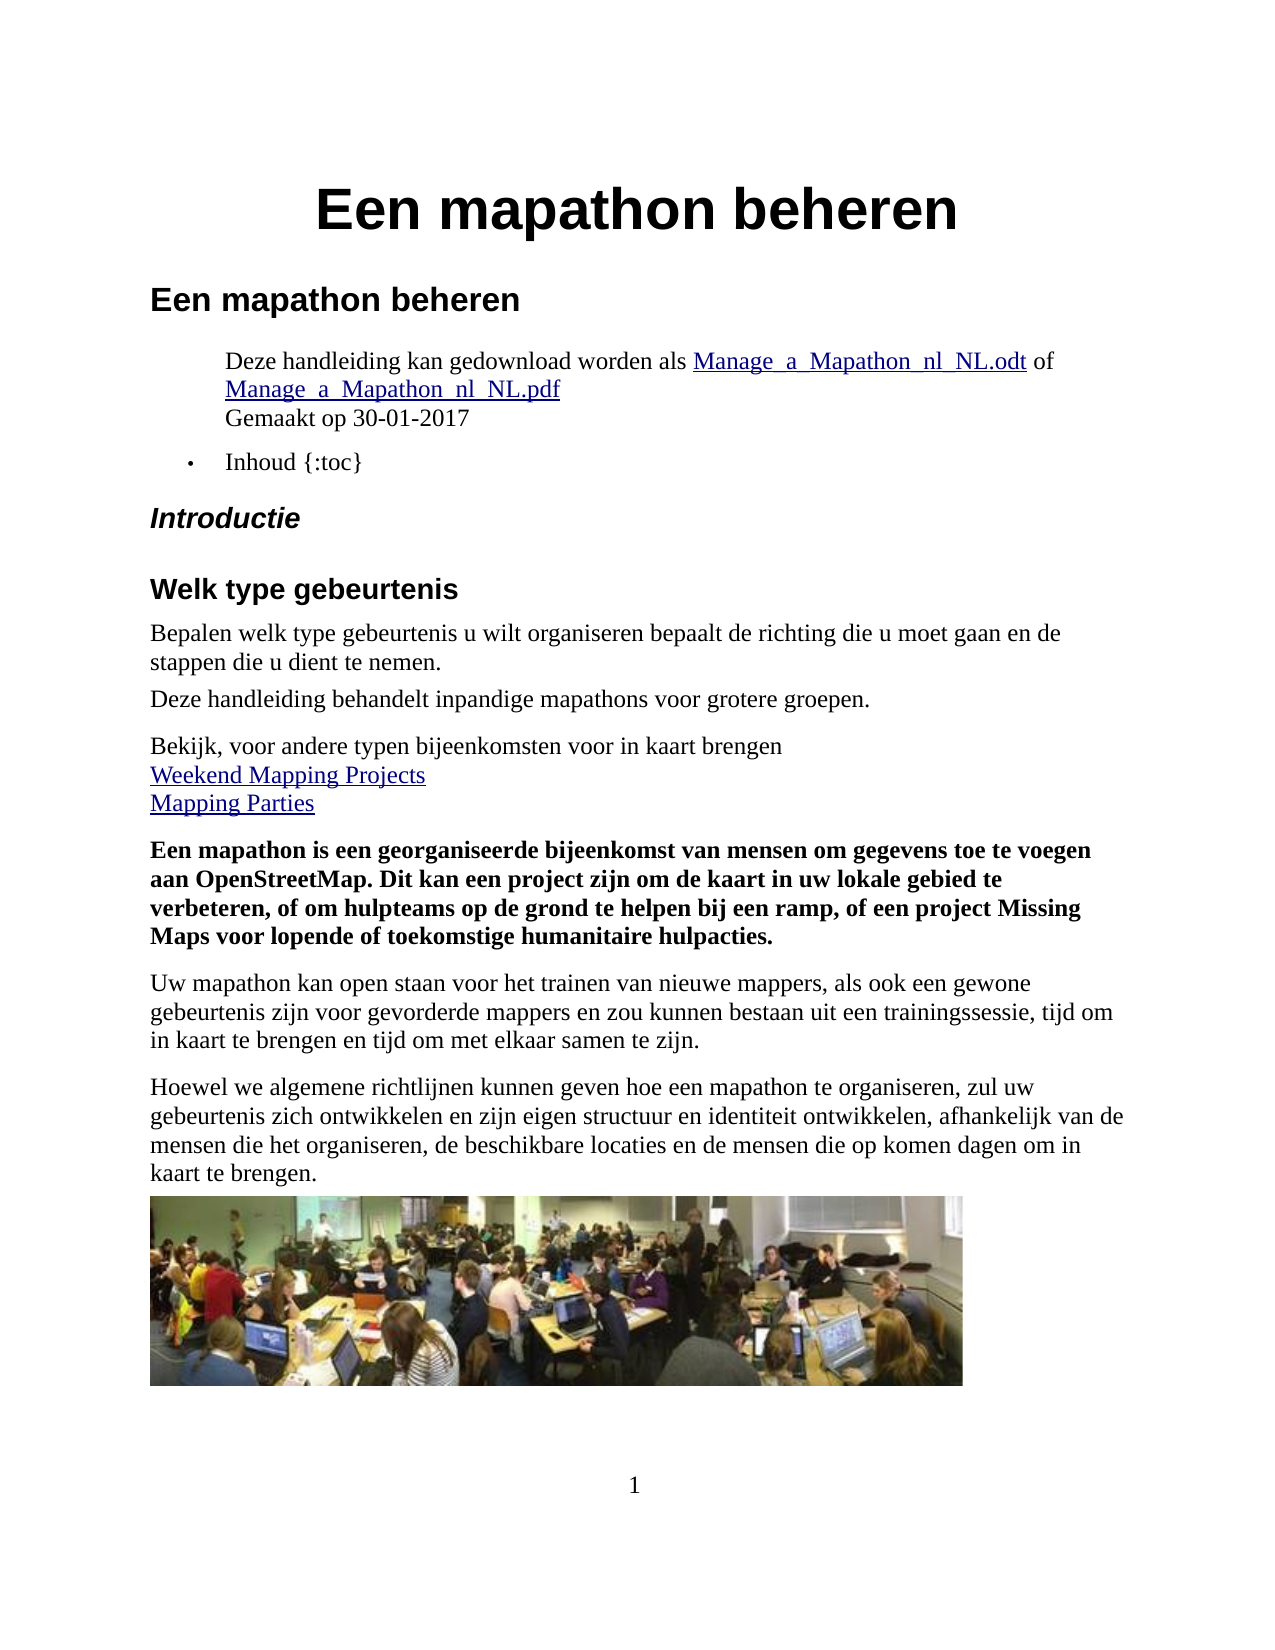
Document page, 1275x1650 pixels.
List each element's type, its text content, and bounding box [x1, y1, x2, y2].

text Deze handleiding kan gedownload worden als Manage_a_Mapathon_nl_NL.odt of Manage_a_Mapathon_nl_NL.pdf Gemaakt op 30-01-2017 [225, 346, 1125, 432]
list Inhoud {:toc} [187, 447, 1125, 476]
text Bekijk, voor andere typen bijeenkomsten voor in kaart brengen Weekend Mapping Projects Mapping Parties [150, 731, 1125, 817]
text Bepalen welk type gebeurtenis u wilt organiseren bepaalt de richting die u moet gaan en de stappen die u dient te nemen. [150, 618, 1125, 675]
text Deze handleiding behandelt inpandige mapathons voor grotere groepen. [150, 684, 1125, 713]
subtitle Een mapathon beheren [150, 279, 1125, 318]
text Hoewel we algemene richtlijnen kunnen geven hoe een mapathon te organiseren, zul uw gebeurtenis zich ontwikkelen en zijn eigen structuur en identiteit ontwikkelen, afhankelijk van de mensen die het organiseren, de beschikbare locaties en de mensen die op komen dagen om in kaart te brengen. [150, 1072, 1125, 1187]
text Uw mapathon kan open staan voor het trainen van nieuwe mappers, als ook een gewone gebeurtenis zijn voor gevorderde mappers en zou kunnen bestaan uit een trainingssessie, tijd om in kaart te brengen en tijd om met elkaar samen te zijn. [150, 968, 1125, 1054]
subtitle Introductie [150, 501, 1125, 534]
picture [150, 1196, 963, 1386]
title Een mapathon beheren [150, 175, 1125, 242]
text Een mapathon is een georganiseerde bijeenkomst van mensen om gegevens toe te voegen aan OpenStreetMap. Dit kan een project zijn om de kaart in uw lokale gebied te verbeteren, of om hulpteams op de grond te helpen bij een ramp, of een project Missing Maps voor lopende of toekomstige humanitaire hulpacties. [150, 835, 1125, 950]
subtitle Welk type gebeurtenis [150, 572, 1125, 605]
